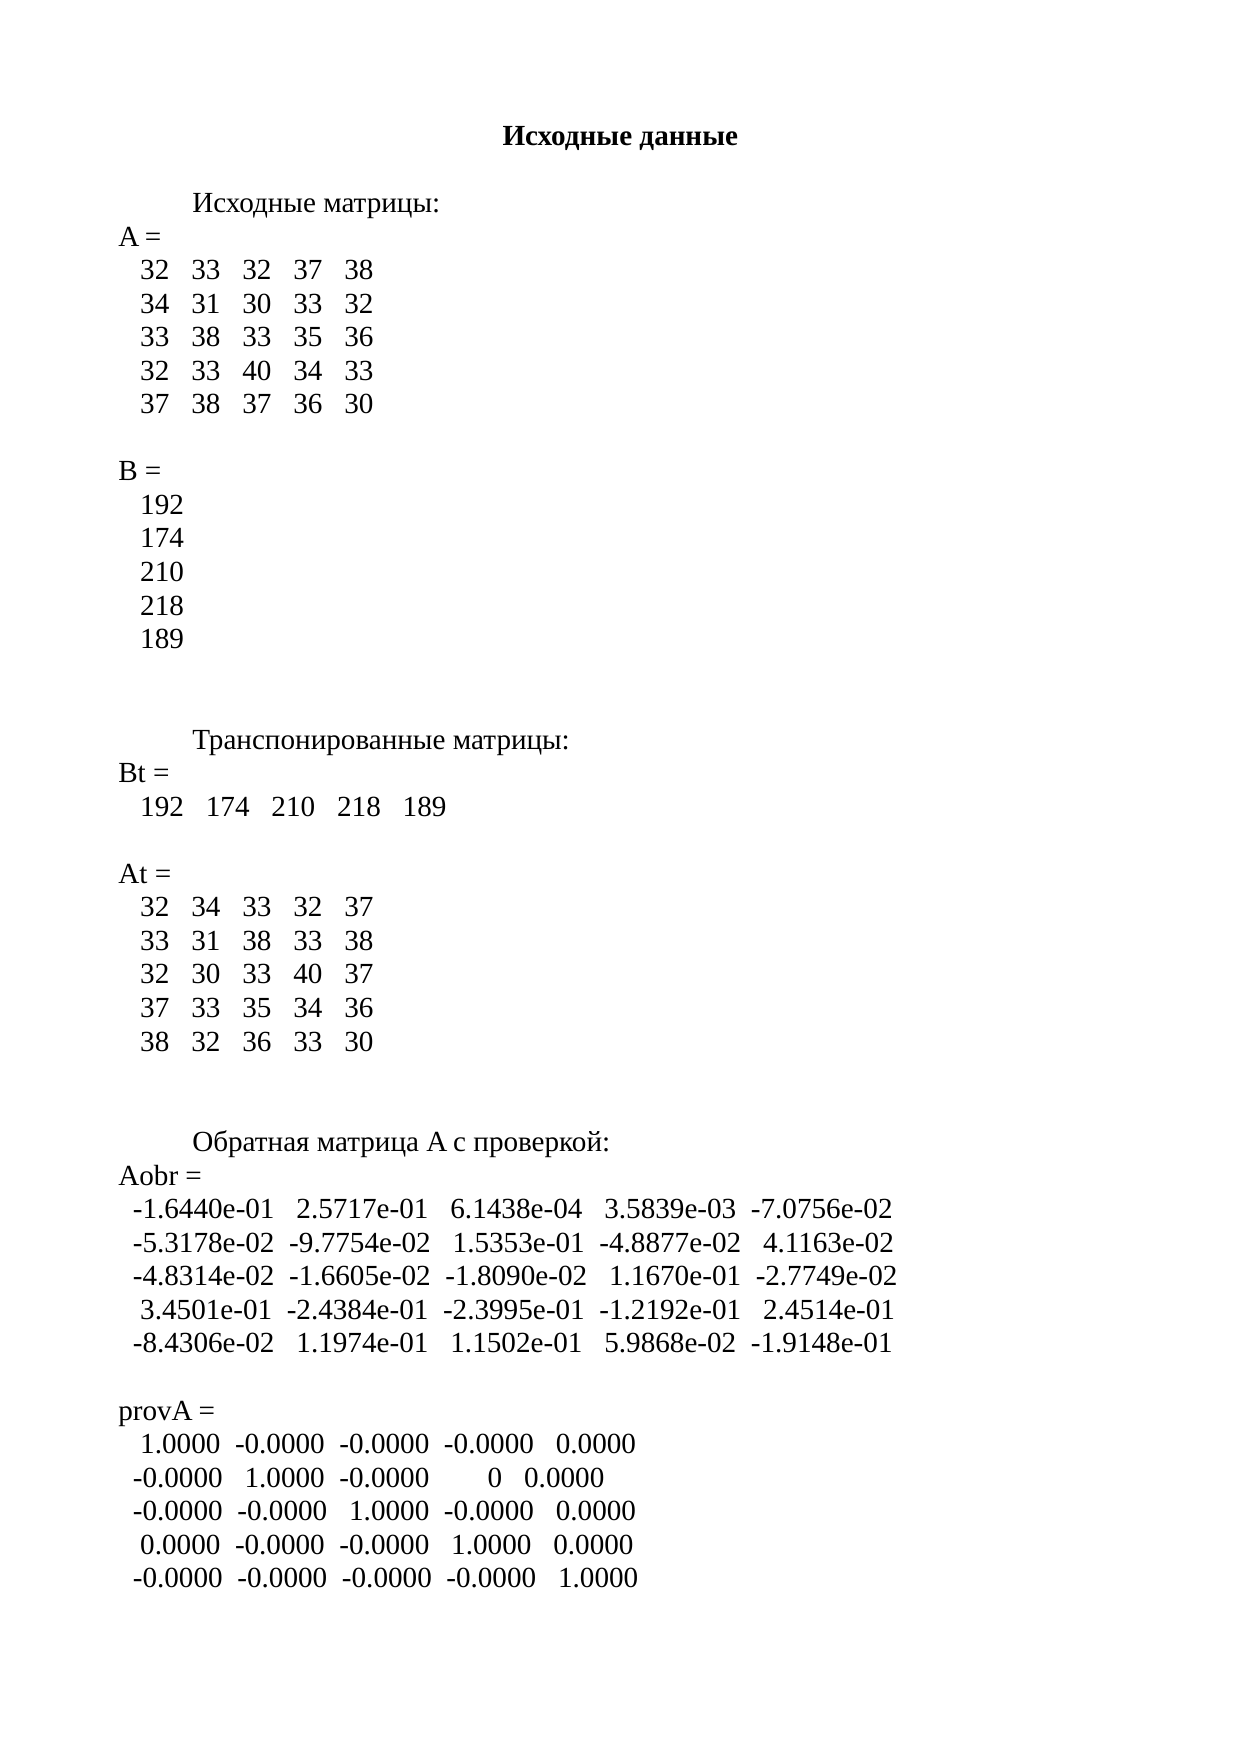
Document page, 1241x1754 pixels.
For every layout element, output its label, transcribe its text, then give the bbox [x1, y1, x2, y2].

text 32 34 33 32 37 [118, 889, 1122, 923]
text 0.0000 -0.0000 -0.0000 1.0000 0.0000 [118, 1527, 1122, 1560]
text Aobr = [118, 1158, 1122, 1191]
text -0.0000 -0.0000 1.0000 -0.0000 0.0000 [118, 1493, 1122, 1527]
text 210 [118, 554, 1122, 588]
text 37 33 35 34 36 [118, 990, 1122, 1024]
text Обратная матрица A с проверкой: [118, 1124, 1122, 1158]
text -8.4306e-02 1.1974e-01 1.1502e-01 5.9868e-02 -1.9148e-01 [118, 1326, 1122, 1359]
text Исходные матрицы: [118, 152, 1122, 219]
text provA = [118, 1393, 1122, 1426]
text 192 [118, 487, 1122, 521]
text 3.4501e-01 -2.4384e-01 -2.3995e-01 -1.2192e-01 2.4514e-01 [118, 1292, 1122, 1326]
text At = [118, 856, 1122, 889]
text -5.3178e-02 -9.7754e-02 1.5353e-01 -4.8877e-02 4.1163e-02 [118, 1225, 1122, 1258]
text 33 31 38 33 38 [118, 923, 1122, 957]
text -0.0000 -0.0000 -0.0000 -0.0000 1.0000 [118, 1560, 1122, 1594]
text A = [118, 219, 1122, 252]
text 32 30 33 40 37 [118, 957, 1122, 990]
text 32 33 40 34 33 [118, 353, 1122, 386]
text 32 33 32 37 38 [118, 252, 1122, 286]
text 37 38 37 36 30 [118, 386, 1122, 420]
text 34 31 30 33 32 [118, 286, 1122, 319]
text -0.0000 1.0000 -0.0000 0 0.0000 [118, 1460, 1122, 1493]
text Bt = [118, 755, 1122, 789]
text 192 174 210 218 189 [118, 789, 1122, 822]
text 189 [118, 621, 1122, 722]
text 218 [118, 588, 1122, 621]
text B = [118, 453, 1122, 487]
text -4.8314e-02 -1.6605e-02 -1.8090e-02 1.1670e-01 -2.7749e-02 [118, 1258, 1122, 1292]
text Исходные данные [118, 118, 1122, 152]
text 38 32 36 33 30 [118, 1024, 1122, 1057]
text 33 38 33 35 36 [118, 319, 1122, 353]
text -1.6440e-01 2.5717e-01 6.1438e-04 3.5839e-03 -7.0756e-02 [118, 1191, 1122, 1225]
text 1.0000 -0.0000 -0.0000 -0.0000 0.0000 [118, 1426, 1122, 1460]
text Транспонированные матрицы: [118, 722, 1122, 755]
text 174 [118, 521, 1122, 554]
